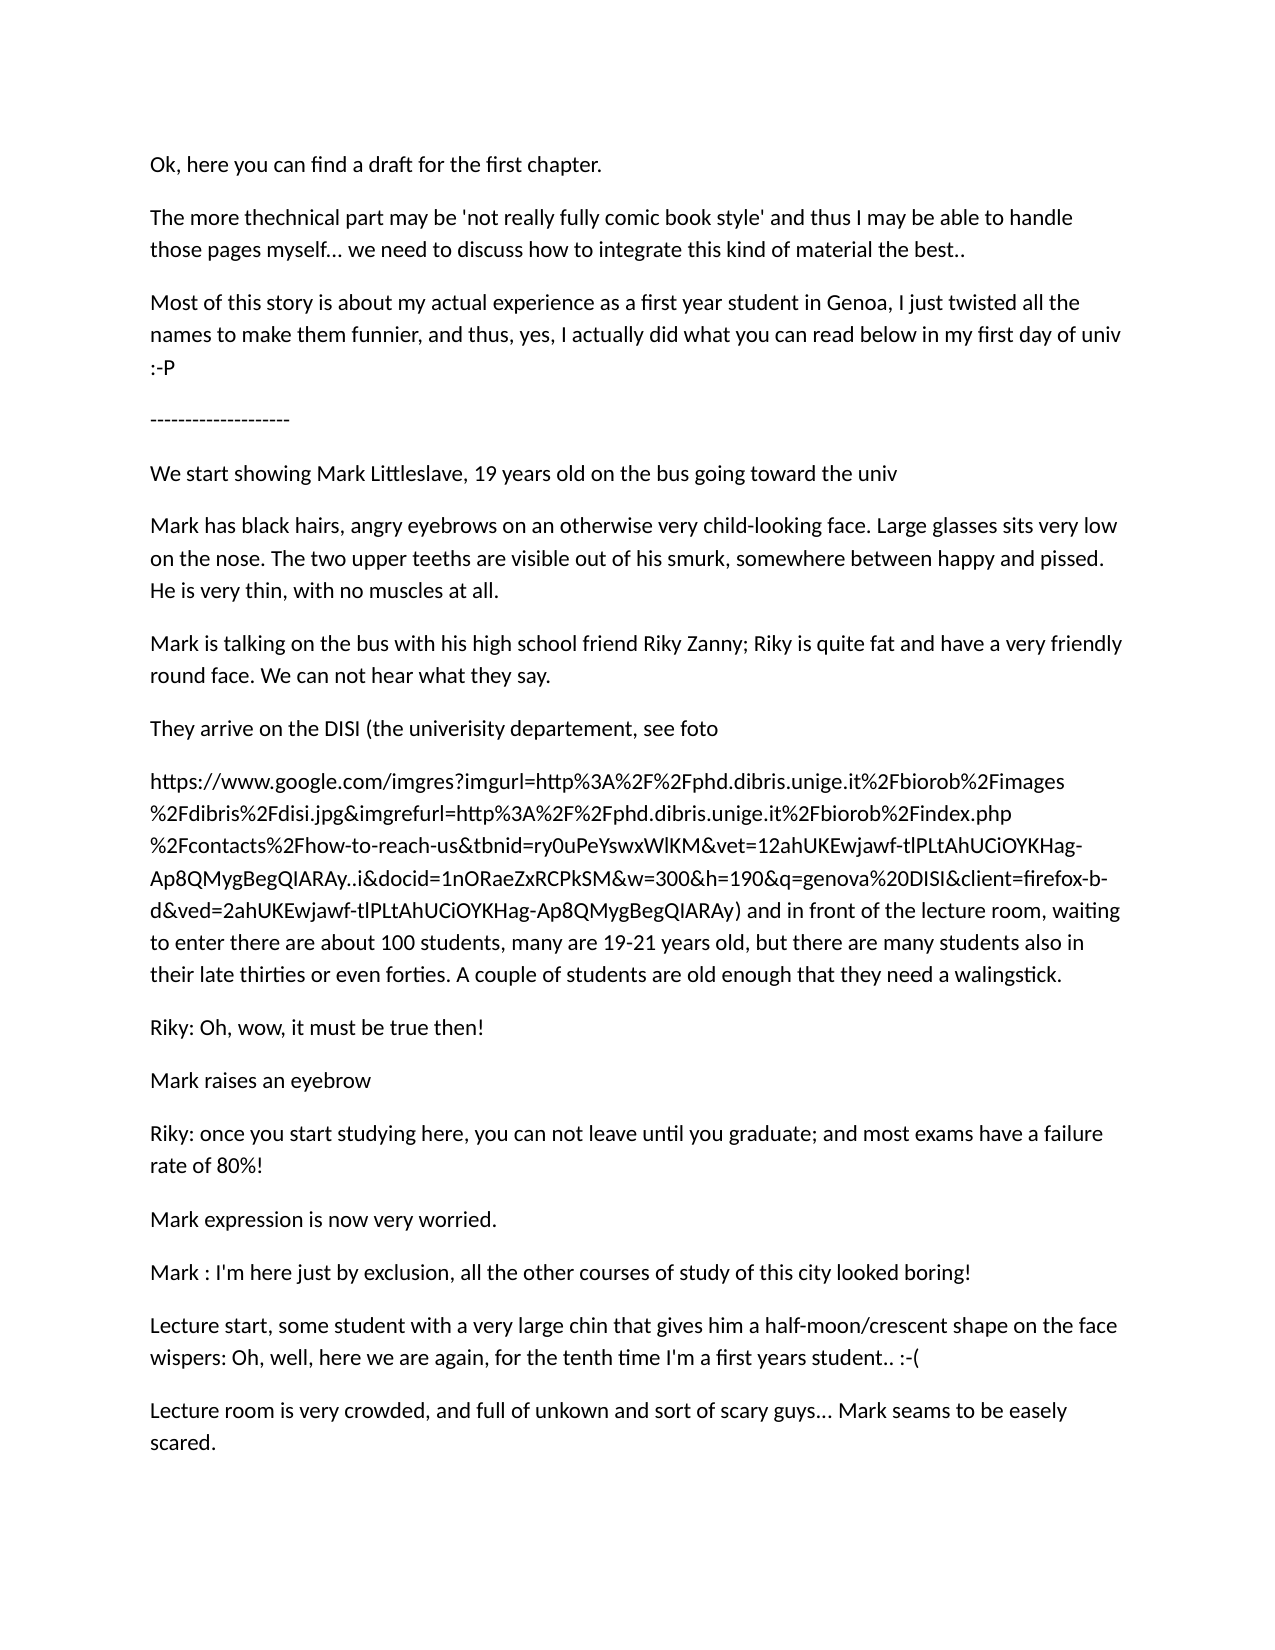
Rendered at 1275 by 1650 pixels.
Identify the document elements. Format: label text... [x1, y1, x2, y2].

text https://www.google.com/imgres?imgurl=http%3A%2F%2Fphd.dibris.unige.it%2Fbiorob%2Fimages%2Fdibris%2Fdisi.jpg&imgrefurl=http%3A%2F%2Fphd.dibris.unige.it%2Fbiorob%2Findex.php%2Fcontacts%2Fhow-to-reach-us&tbnid=ry0uPeYswxWlKM&vet=12ahUKEwjawf-tlPLtAhUCiOYKHag-Ap8QMygBegQIARAy..i&docid=1nORaeZxRCPkSM&w=300&h=190&q=genova%20DISI&client=firefox-b-d&ved=2ahUKEwjawf-tlPLtAhUCiOYKHag-Ap8QMygBegQIARAy) and in front of the lecture room, waiting to enter there are about 100 students, many are 19-21 years old, but there are many students also in their late thirties or even forties. A couple of students are old enough that they need a walingstick. [150, 767, 1125, 988]
text Most of this story is about my actual experience as a first year student in Genoa, I just twisted all the names to make them funnier, and thus, yes, I actually did what you can read below in my first day of univ :-P [150, 288, 1125, 381]
text -------------------- [150, 406, 1125, 434]
text The more thechnical part may be 'not really fully comic book style' and thus I may be able to handle those pages myself... we need to discuss how to integrate this kind of material the best.. [150, 203, 1125, 263]
text We start showing Mark Littleslave, 19 years old on the bus going toward the univ [150, 459, 1125, 487]
text Lecture room is very crowded, and full of unkown and sort of scary guys... Mark seams to be easely scared. [150, 1396, 1125, 1456]
text Riky: Oh, wow, it must be true then! [150, 1013, 1125, 1041]
text Mark raises an eyebrow [150, 1066, 1125, 1094]
text Mark is talking on the bus with his high school friend Riky Zanny; Riky is quite fat and have a very friendly round face. We can not hear what they say. [150, 629, 1125, 689]
text Mark expression is now very worried. [150, 1205, 1125, 1233]
text Mark : I'm here just by exclusion, all the other courses of study of this city looked boring! [150, 1258, 1125, 1286]
text Mark has black hairs, angry eyebrows on an otherwise very child-looking face. Large glasses sits very low on the nose. The two upper teeths are visible out of his smurk, somewhere between happy and pissed. He is very thin, with no muscles at all. [150, 512, 1125, 604]
text Lecture start, some student with a very large chin that gives him a half-moon/crescent shape on the face wispers: Oh, well, here we are again, for the tenth time I'm a first years student.. :-( [150, 1311, 1125, 1371]
text They arrive on the DISI (the univerisity departement, see foto [150, 714, 1125, 742]
text Riky: once you start studying here, you can not leave until you graduate; and most exams have a failure rate of 80%! [150, 1119, 1125, 1180]
text Ok, here you can find a draft for the first chapter. [150, 150, 1125, 178]
